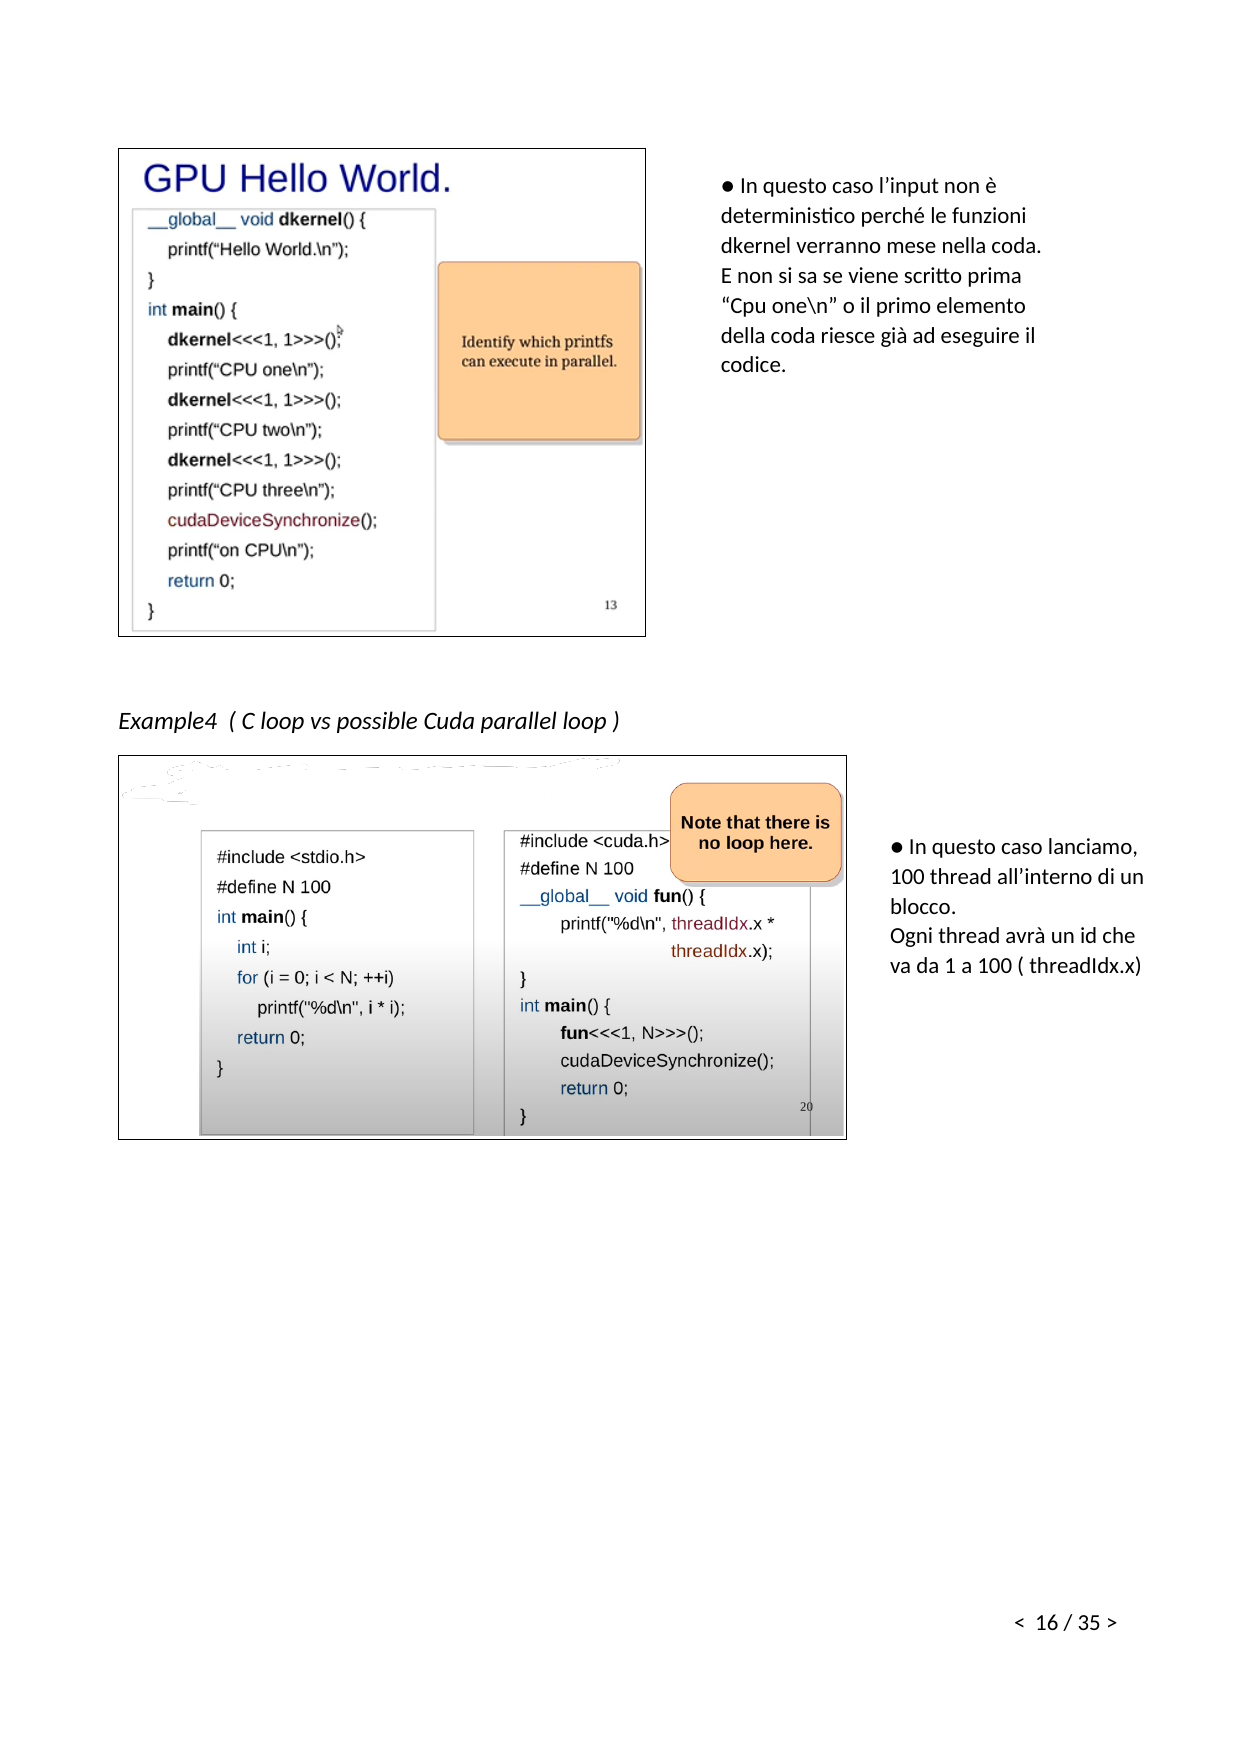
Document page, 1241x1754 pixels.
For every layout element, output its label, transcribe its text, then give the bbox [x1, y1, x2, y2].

text Example4 ( C loop vs possible Cuda parallel loop ) [118, 705, 1122, 736]
picture [121, 757, 844, 1136]
picture [121, 150, 643, 634]
